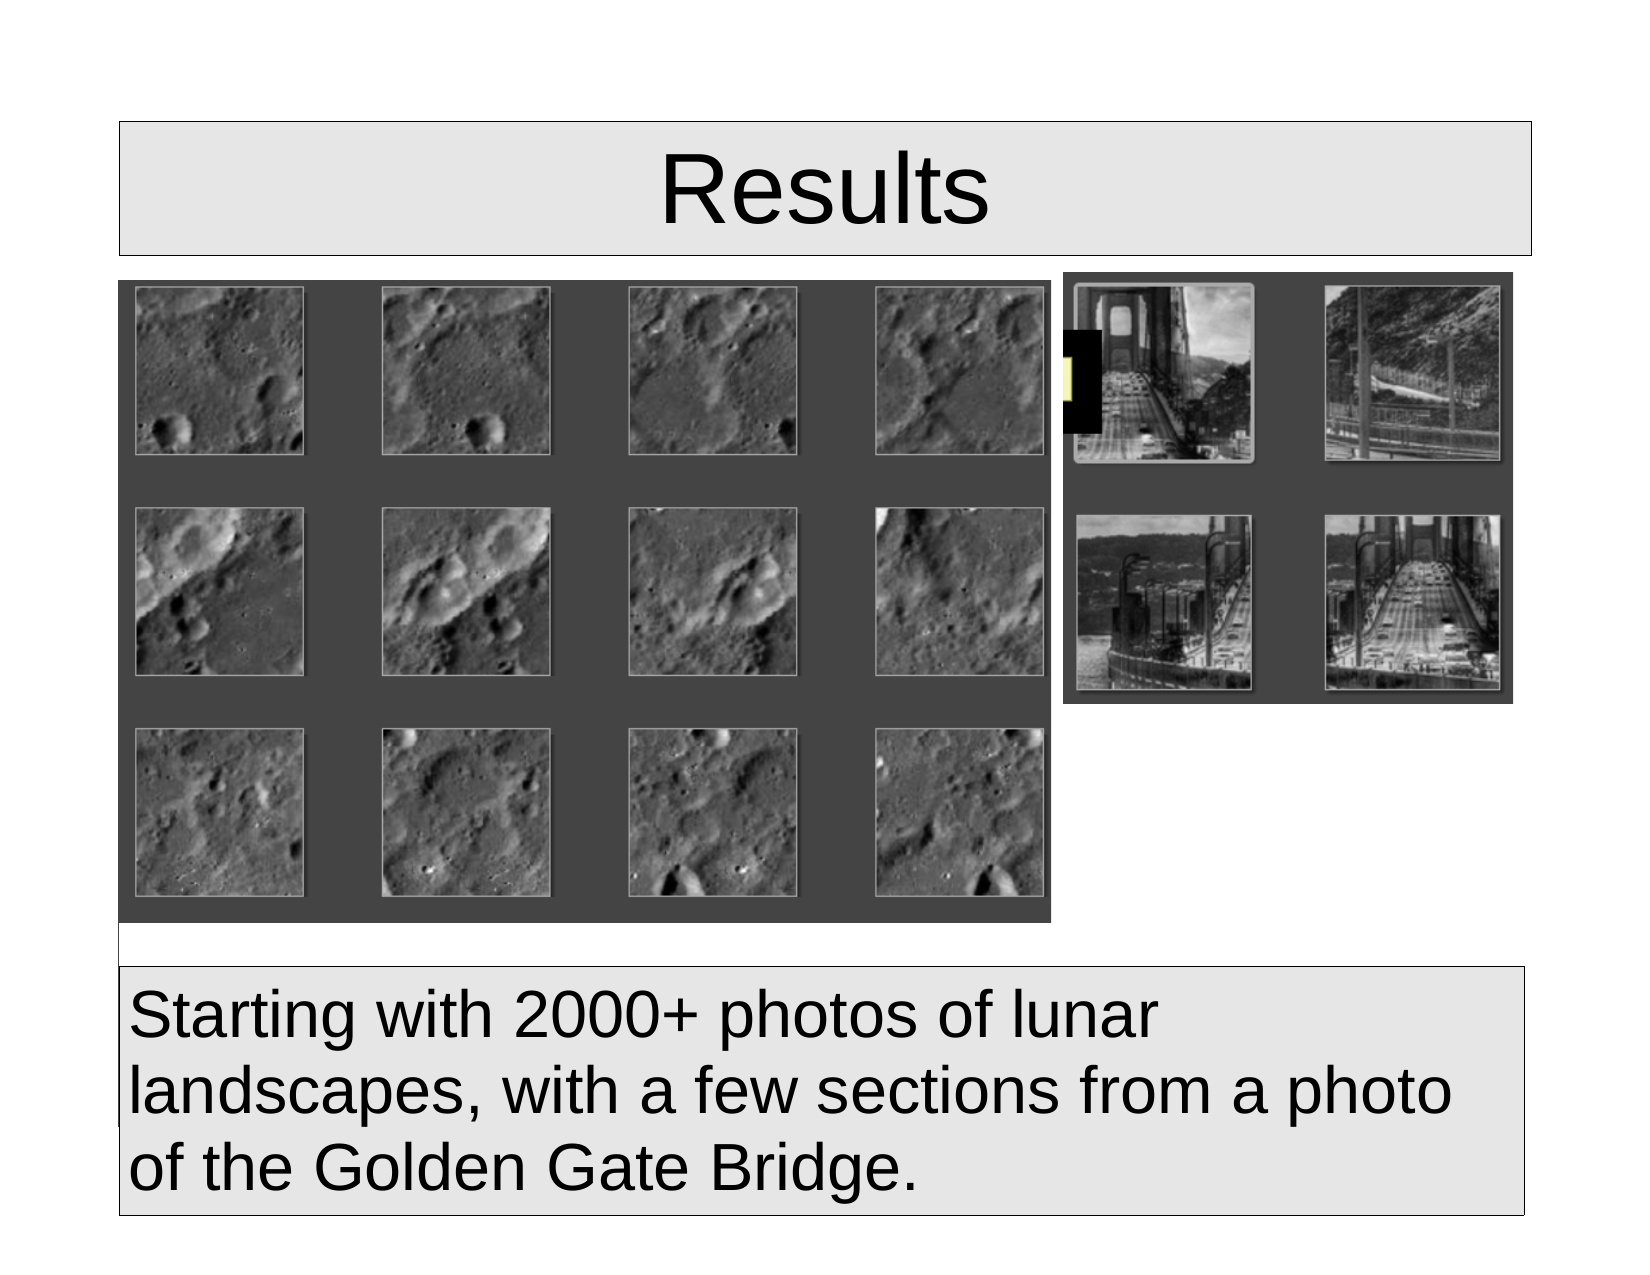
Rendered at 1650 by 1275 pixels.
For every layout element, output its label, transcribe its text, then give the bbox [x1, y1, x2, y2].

text Starting with 2000+ photos of lunar landscapes, with a few sections from a photo of the Golden Gate Bridge. [128, 975, 1514, 1205]
picture [118, 280, 1052, 966]
text Results [128, 130, 1522, 245]
picture [1063, 272, 1514, 704]
